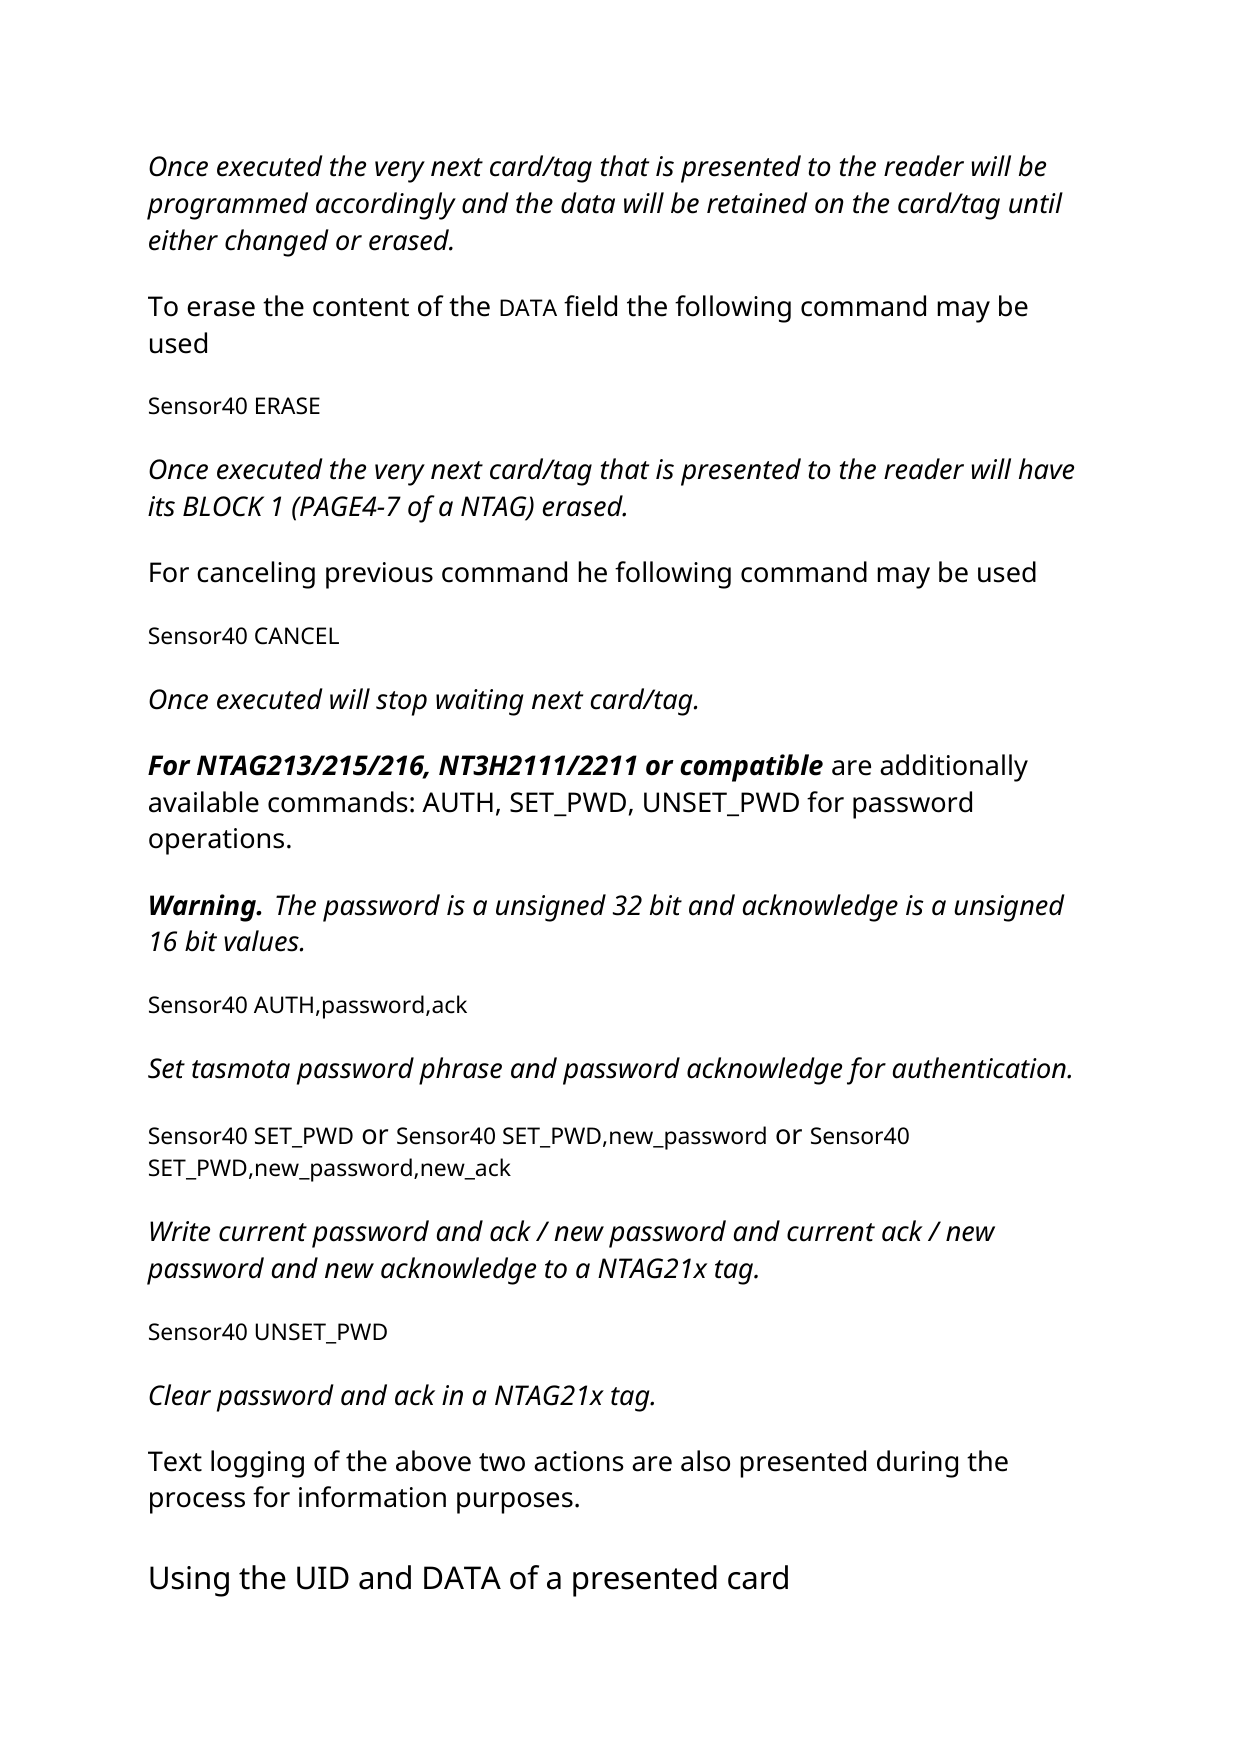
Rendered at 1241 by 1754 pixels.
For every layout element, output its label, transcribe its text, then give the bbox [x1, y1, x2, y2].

text Once executed the very next card/tag that is presented to the reader will have its BLOCK 1 (PAGE4-7 of a NTAG) erased. [148, 451, 1093, 524]
text Sensor40 CANCEL [148, 620, 1093, 651]
text Once executed will stop waiting next card/tag. [148, 680, 1093, 717]
text Clear password and ack in a NTAG21x tag. [148, 1376, 1093, 1413]
text Text logging of the above two actions are also presented during the process for information purposes. [148, 1442, 1093, 1516]
text Set tasmota password phrase and password acknowledge for authentication. [148, 1049, 1093, 1086]
text Sensor40 UNSET_PWD [148, 1316, 1093, 1347]
text To erase the content of the DATA field the following command may be used [148, 287, 1093, 361]
text Write current password and ack / new password and current ack / new password and new acknowledge to a NTAG21x tag. [148, 1213, 1093, 1286]
text For NTAG213/215/216, NT3H2111/2211 or compatible are additionally available commands: AUTH, SET_PWD, UNSET_PWD for password operations. [148, 746, 1093, 857]
subtitle Using the UID and DATA of a presented card [148, 1556, 1093, 1598]
text For canceling previous command he following command may be used [148, 554, 1093, 591]
text Warning. The password is a unsigned 32 bit and acknowledge is a unsigned 16 bit values. [148, 886, 1093, 960]
text Sensor40 SET_PWD or Sensor40 SET_PWD,new_password or Sensor40 SET_PWD,new_password,new_ack [148, 1115, 1093, 1183]
text Once executed the very next card/tag that is presented to the reader will be programmed accordingly and the data will be retained on the card/tag until either changed or erased. [148, 148, 1093, 258]
text Sensor40 ERASE [148, 390, 1093, 422]
text Sensor40 AUTH,password,ack [148, 989, 1093, 1020]
